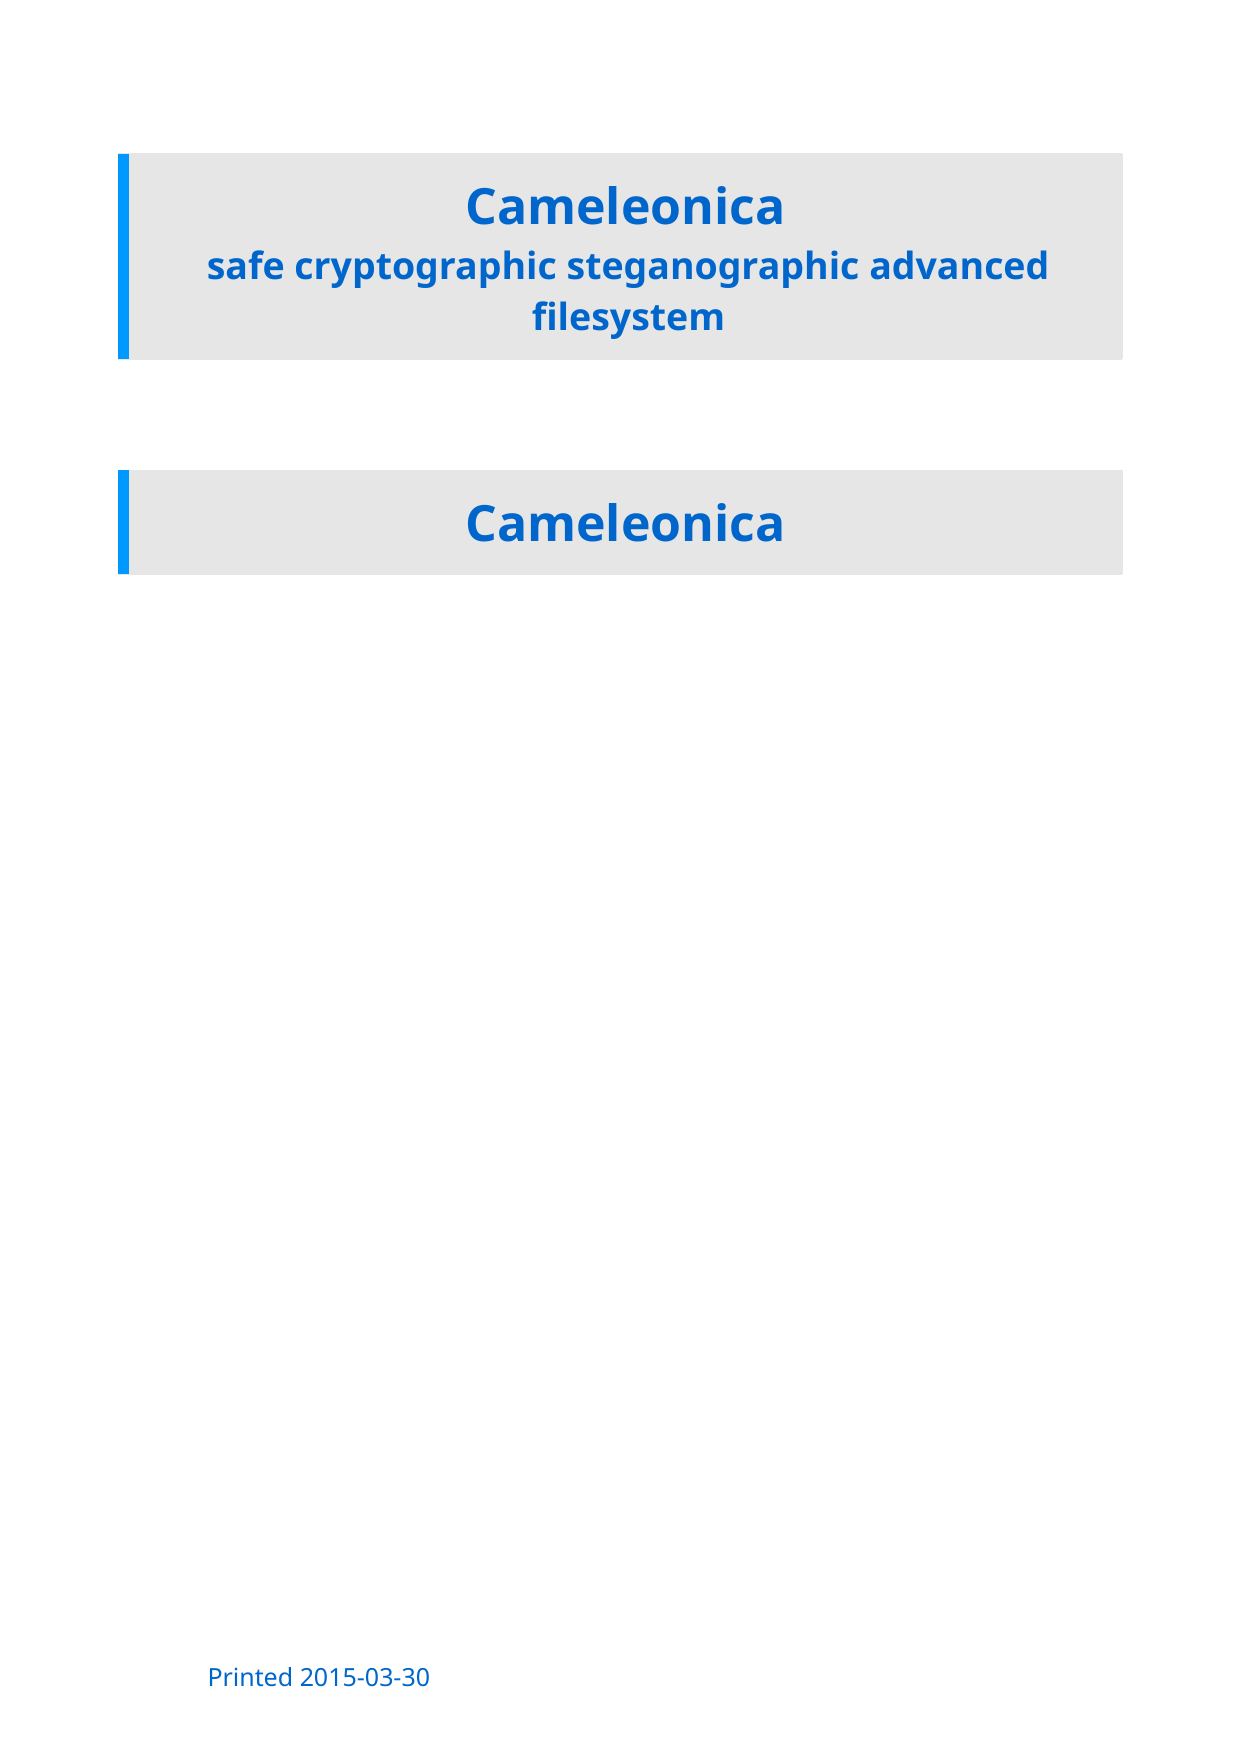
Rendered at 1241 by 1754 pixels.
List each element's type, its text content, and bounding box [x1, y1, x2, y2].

title Cameleonica safe cryptographic steganographic advanced filesystem [129, 155, 1122, 359]
title Cameleonica [129, 471, 1122, 574]
